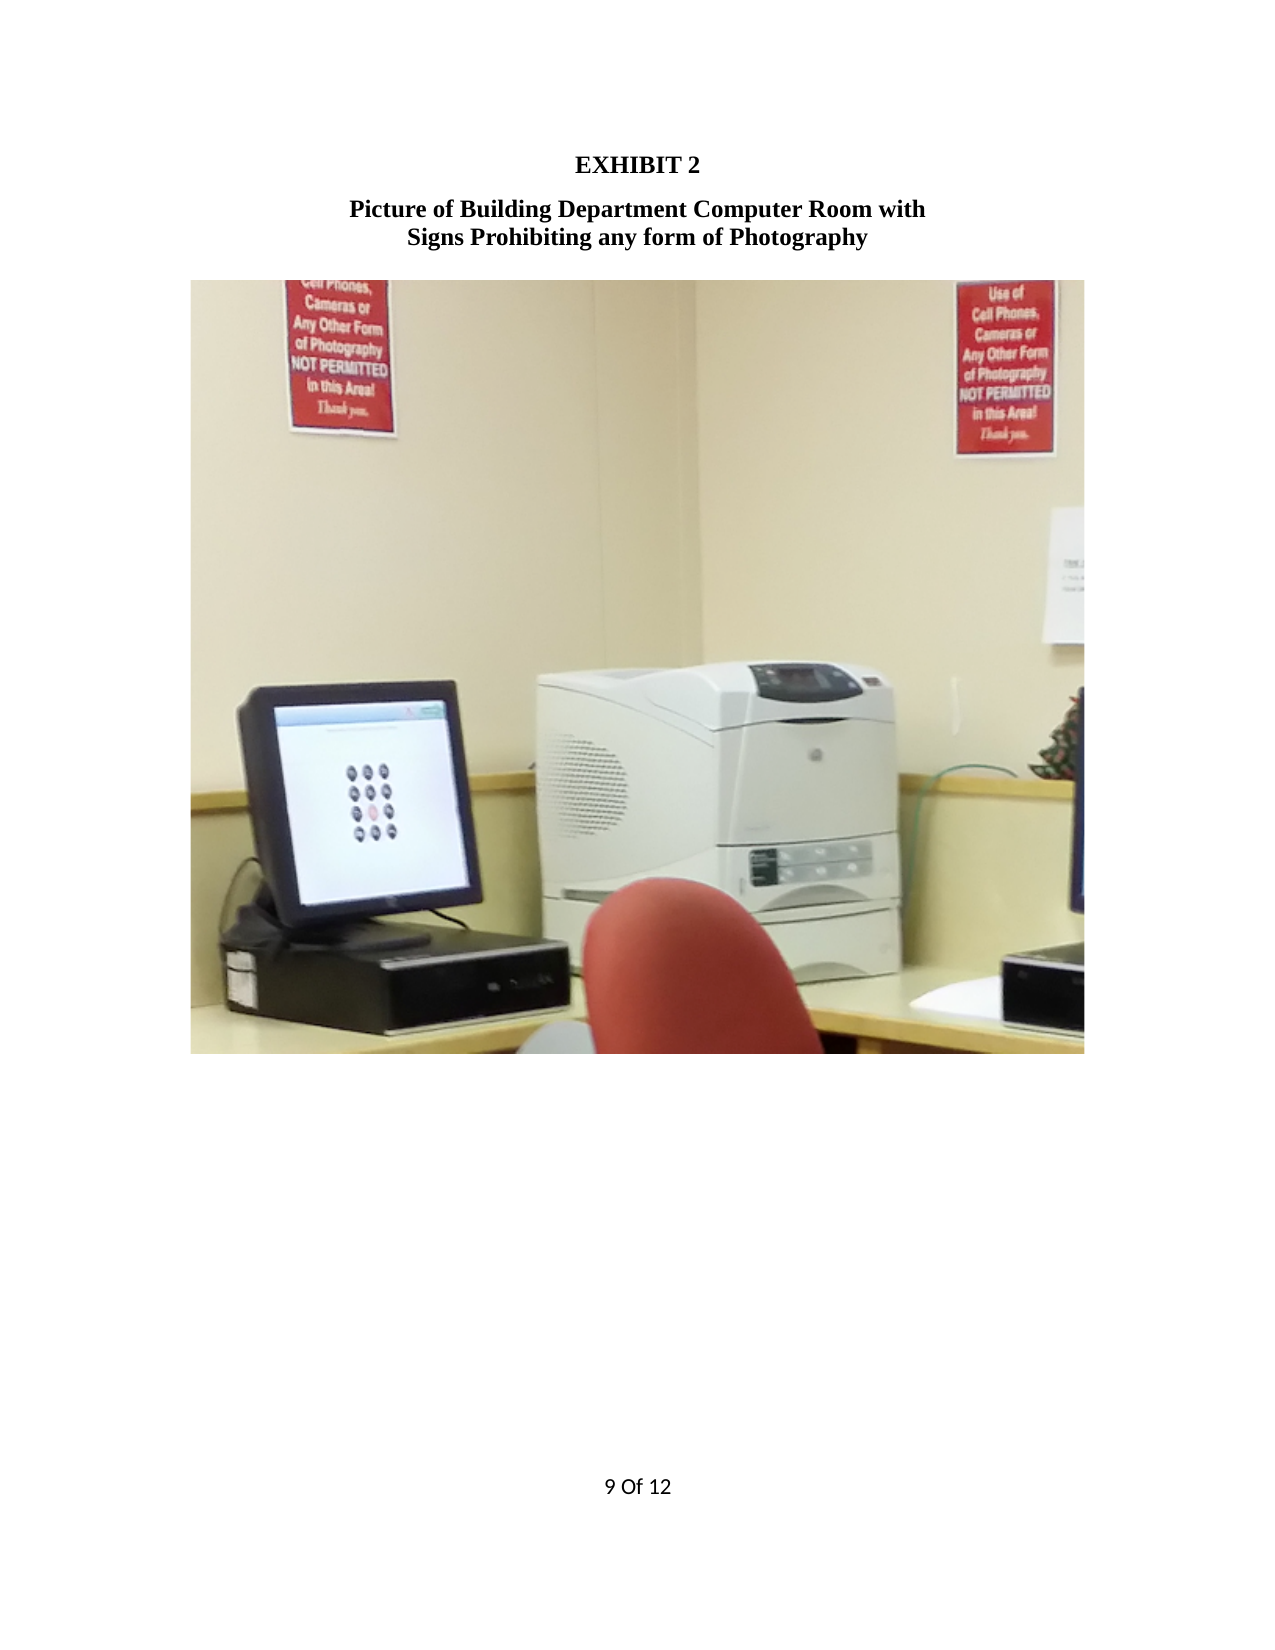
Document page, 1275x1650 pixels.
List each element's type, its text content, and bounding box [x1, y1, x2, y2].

text Picture of Building Department Computer Room with Signs Prohibiting any form of Photography [150, 194, 1125, 251]
text EXHIBIT 2 [150, 150, 1125, 179]
picture [190, 280, 1085, 1054]
